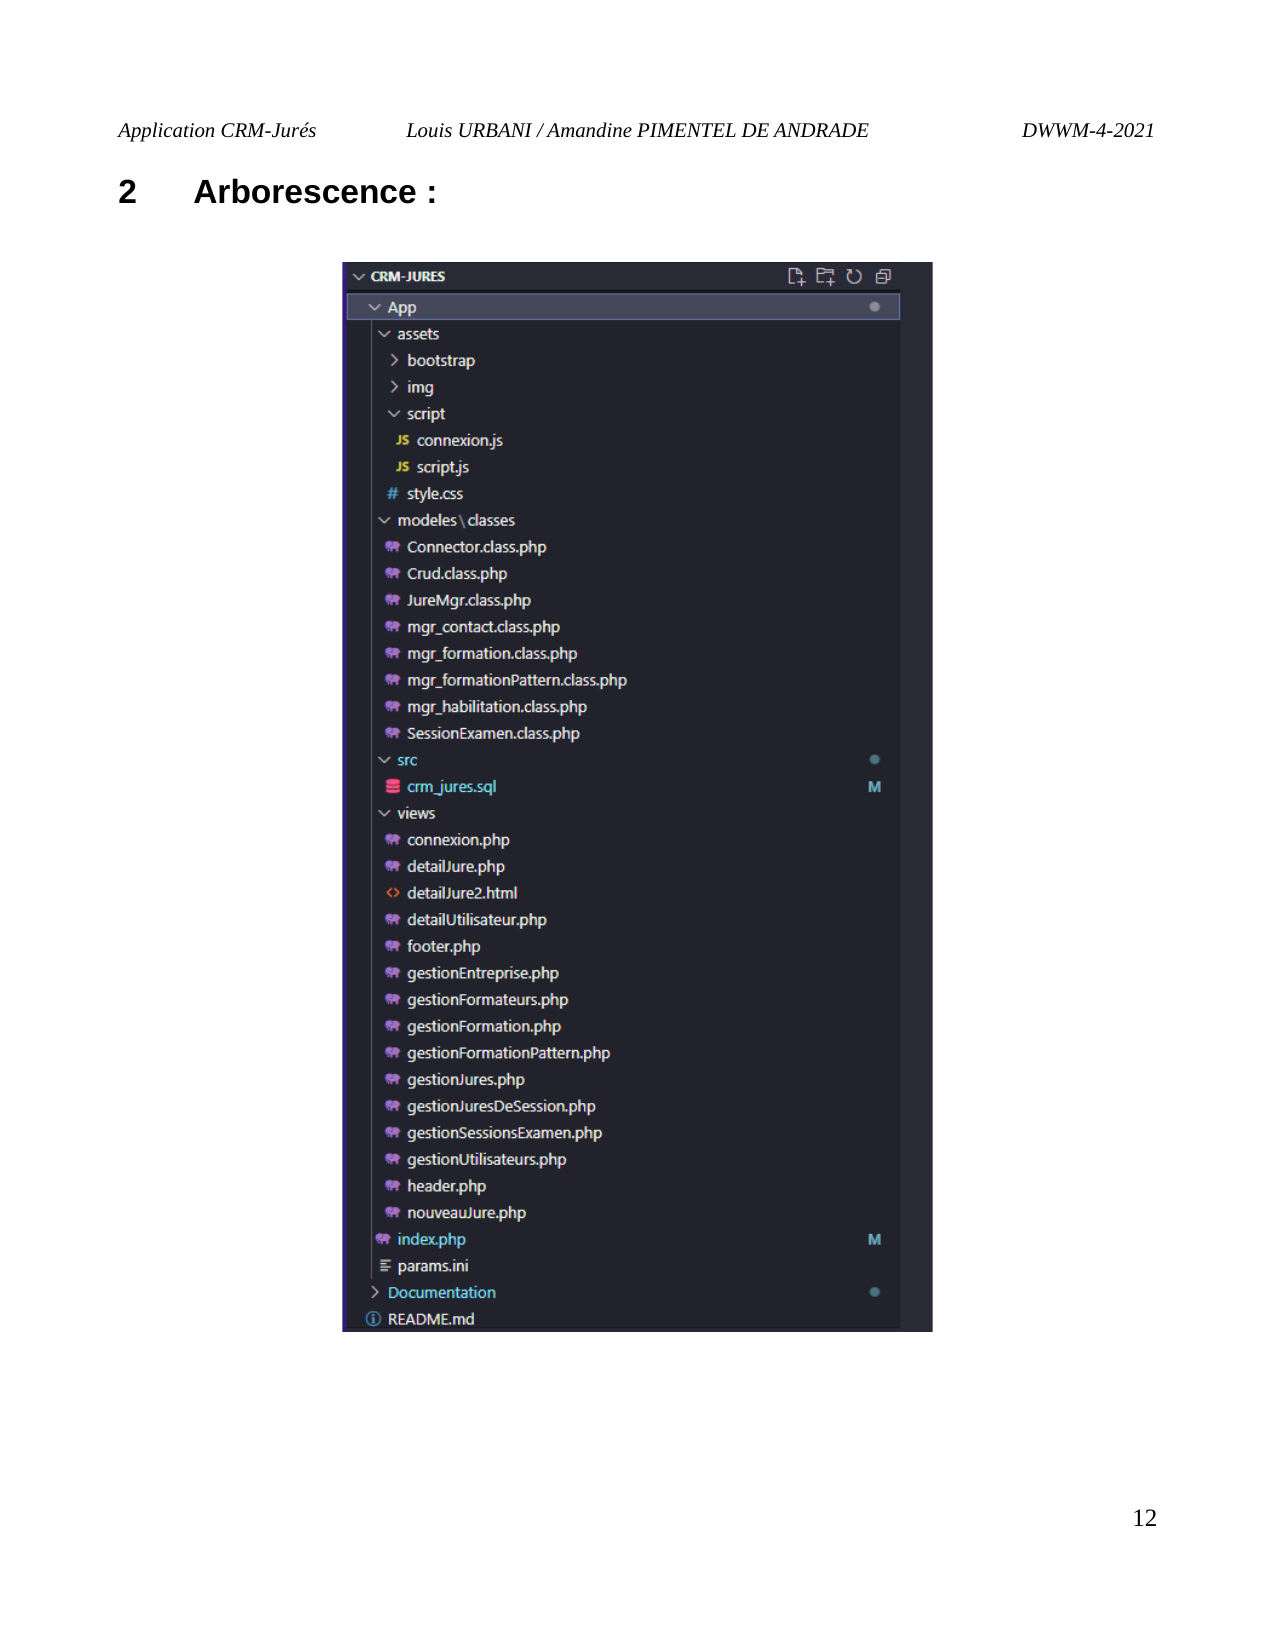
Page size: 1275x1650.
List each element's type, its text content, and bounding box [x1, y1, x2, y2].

subtitle Arborescence : [118, 172, 1157, 210]
picture [342, 262, 933, 1332]
